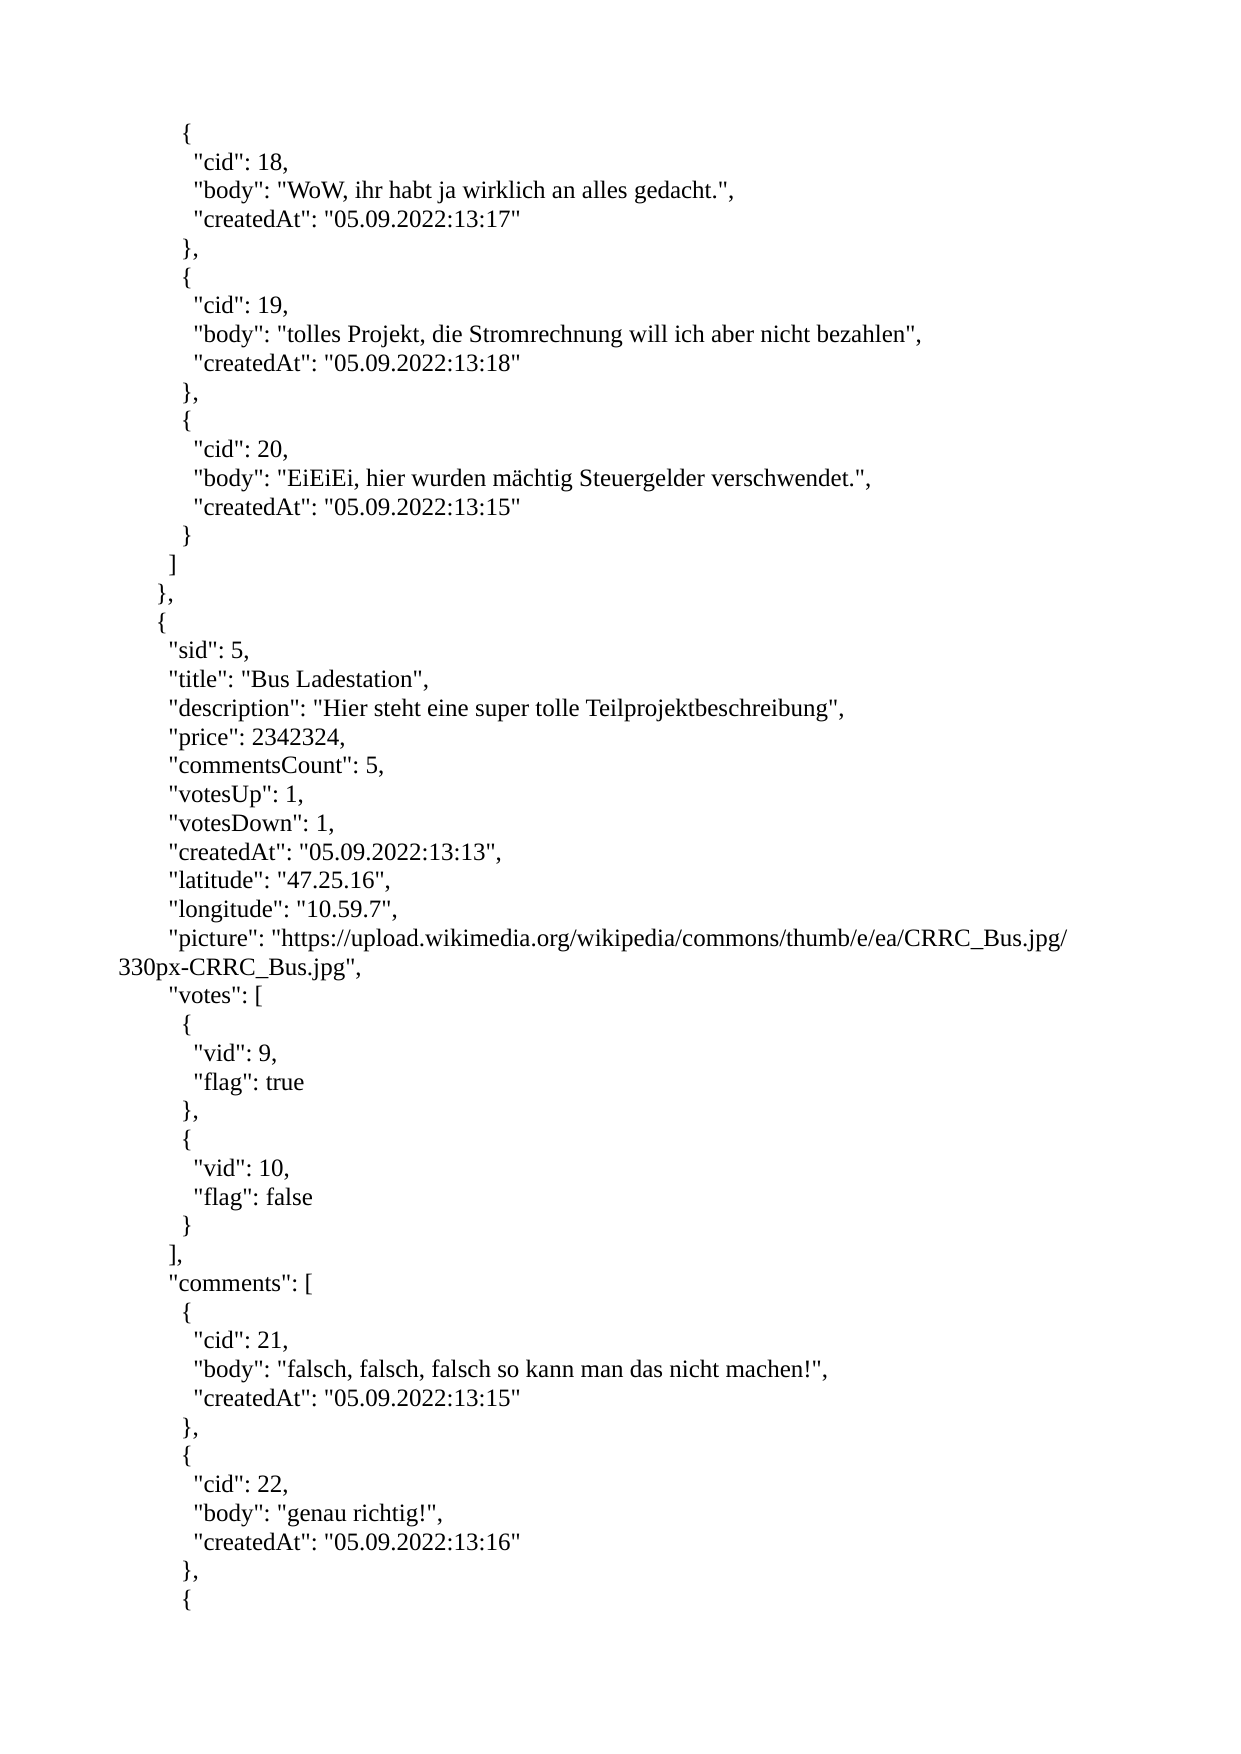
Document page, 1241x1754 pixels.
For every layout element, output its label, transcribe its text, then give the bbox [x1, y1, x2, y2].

text { "cid": 18, "body": "WoW, ihr habt ja wirklich an alles gedacht.", "createdAt": "05.09.2022:13:17" }, { "cid": 19, "body": "tolles Projekt, die Stromrechnung will ich aber nicht bezahlen", "createdAt": "05.09.2022:13:18" }, { "cid": 20, "body": "EiEiEi, hier wurden mächtig Steuergelder verschwendet.", "createdAt": "05.09.2022:13:15" } ] }, { "sid": 5, "title": "Bus Ladestation", "description": "Hier steht eine super tolle Teilprojektbeschreibung", "price": 2342324, "commentsCount": 5, "votesUp": 1, "votesDown": 1, "createdAt": "05.09.2022:13:13", "latitude": "47.25.16", "longitude": "10.59.7", "picture": "https://upload.wikimedia.org/wikipedia/commons/thumb/e/ea/CRRC_Bus.jpg/330px-CRRC_Bus.jpg", "votes": [ { "vid": 9, "flag": true }, { "vid": 10, "flag": false } ], "comments": [ { "cid": 21, "body": "falsch, falsch, falsch so kann man das nicht machen!", "createdAt": "05.09.2022:13:15" }, { "cid": 22, "body": "genau richtig!", "createdAt": "05.09.2022:13:16" }, { [118, 118, 1122, 1613]
